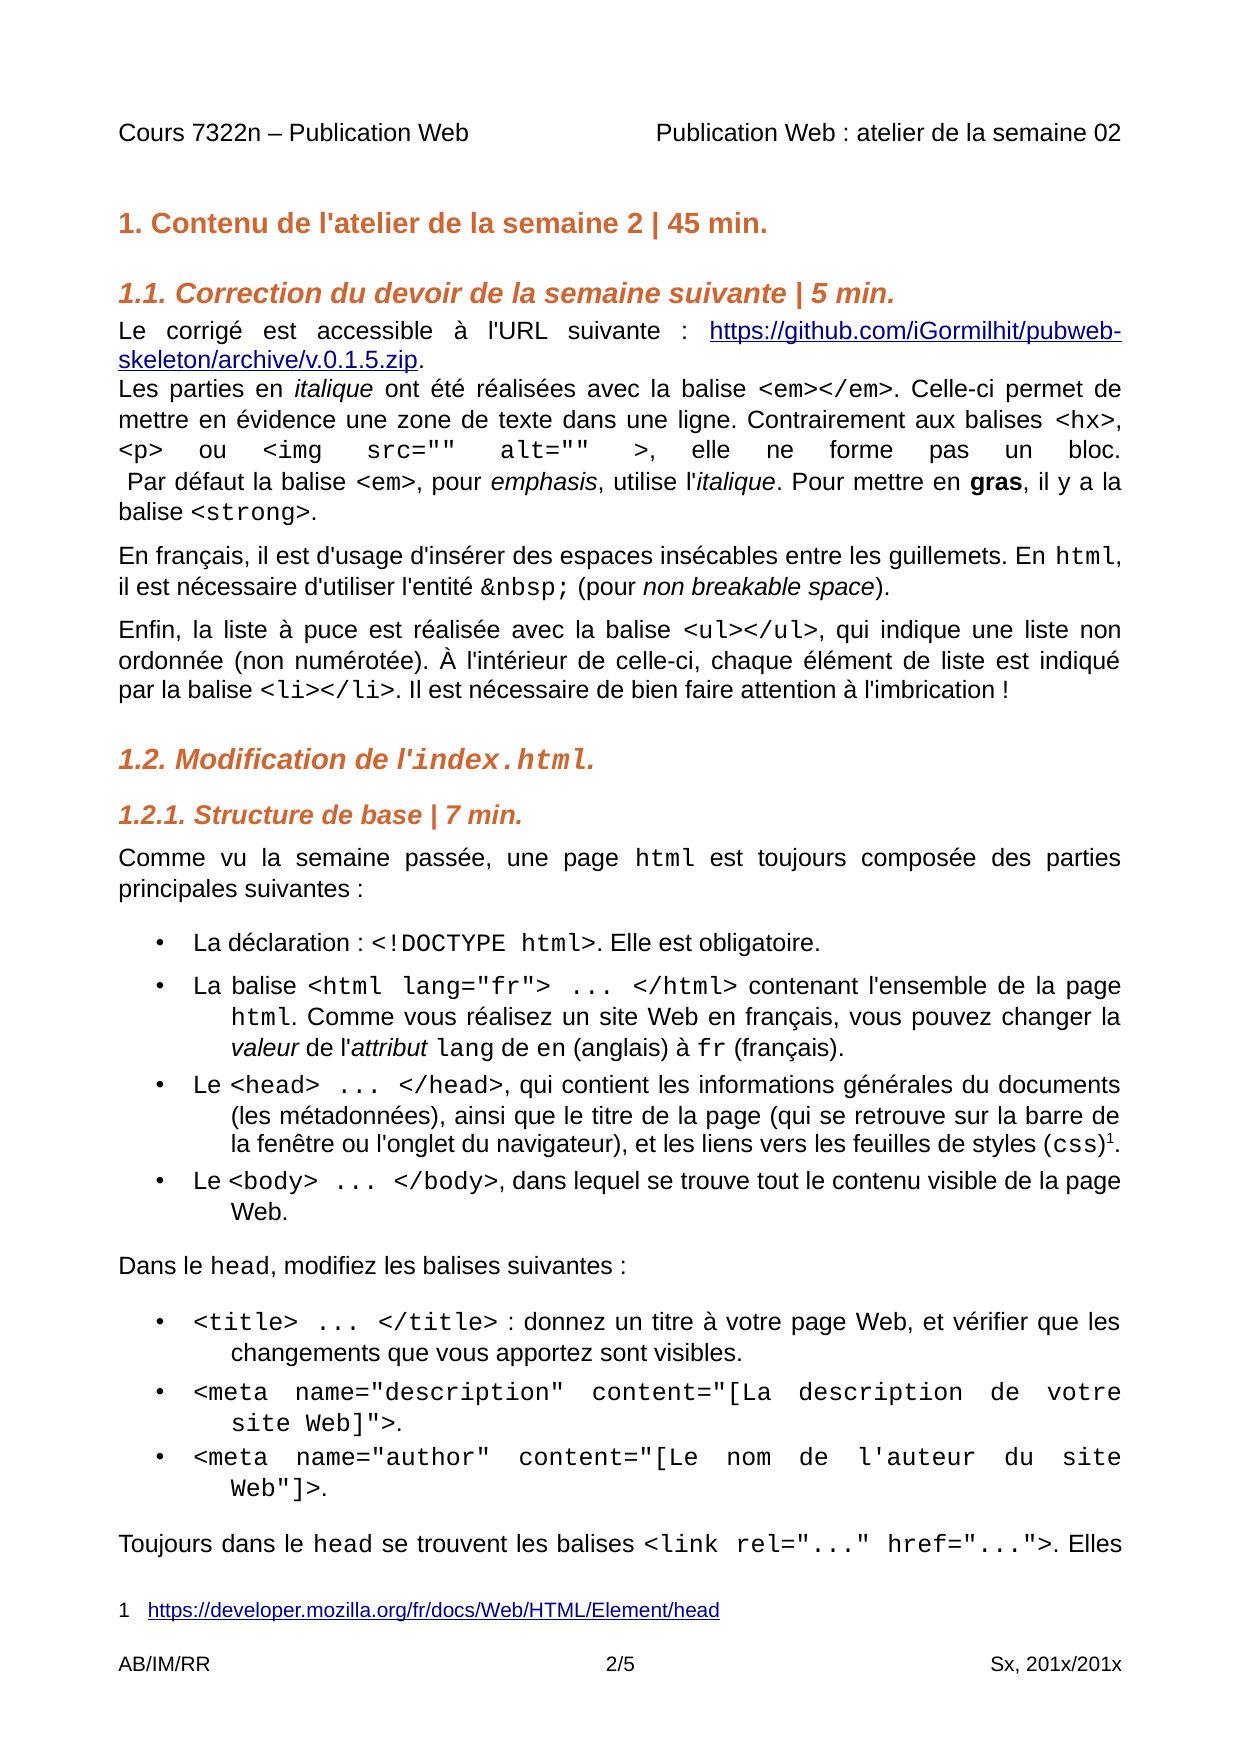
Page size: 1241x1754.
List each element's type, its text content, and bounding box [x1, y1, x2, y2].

list La balise <html lang="fr"> ... </html> contenant l'ensemble de la page html. Comme vous réalisez un site Web en français, vous pouvez changer la valeur de l'attribut lang de en (anglais) à fr (français). [156, 971, 1122, 1064]
list <meta name="description" content="[La description de votre site Web]">. [156, 1379, 1122, 1438]
list https://developer.mozilla.org/fr/docs/Web/HTML/Element/head [118, 1598, 1122, 1622]
list <title> ... </title> : donnez un titre à votre page Web, et vérifier que les changements que vous apportez sont visibles. [156, 1307, 1122, 1367]
text Toujours dans le head se trouvent les balises <link rel="..." href="...">. Elles [118, 1529, 1122, 1559]
text Les parties en italique ont été réalisées avec la balise <em></em>. Celle-ci permet de mettre en évidence une zone de texte dans une ligne. Contrairement aux balises <hx>, <p> ou <img src="" alt="" >, elle ne forme pas un bloc. Par défaut la balise <em>, pour emphasis, utilise l'italique. Pour mettre en gras, il y a la balise <strong>. [118, 374, 1122, 528]
list Le <head> ... </head>, qui contient les informations générales du documents (les métadonnées), ainsi que le titre de la page (qui se retrouve sur la barre de la fenêtre ou l'onglet du navigateur), et les liens vers les feuilles de styles (css). [156, 1070, 1122, 1160]
subtitle Contenu de l'atelier de la semaine 2 | 45 min. [118, 207, 1122, 240]
text Comme vu la semaine passée, une page html est toujours composée des parties principales suivantes : [118, 843, 1122, 903]
subtitle Structure de base | 7 min. [118, 799, 1122, 830]
subtitle Modification de l'index.html. [118, 742, 1122, 778]
text Enfin, la liste à puce est réalisée avec la balise <ul></ul>, qui indique une liste non ordonnée (non numérotée). À l'intérieur de celle-ci, chaque élément de liste est indiqué par la balise <li></li>. Il est nécessaire de bien faire attention à l'imbrication ! [118, 615, 1122, 706]
subtitle Correction du devoir de la semaine suivante | 5 min. [118, 276, 1122, 310]
list <meta name="author" content="[Le nom de l'auteur du site Web"]>. [156, 1444, 1122, 1504]
text En français, il est d'usage d'insérer des espaces insécables entre les guillemets. En html, il est nécessaire d'utiliser l'entité &nbsp; (pour non breakable space). [118, 541, 1122, 603]
list La déclaration : <!DOCTYPE html>. Elle est obligatoire. [156, 928, 1122, 958]
text Le corrigé est accessible à l'URL suivante : https://github.com/iGormilhit/pubweb-skeleton/archive/v.0.1.5.zip. [118, 316, 1122, 374]
text Dans le head, modifiez les balises suivantes : [118, 1251, 1122, 1282]
list Le <body> ... </body>, dans lequel se trouve tout le contenu visible de la page Web. [156, 1166, 1122, 1226]
